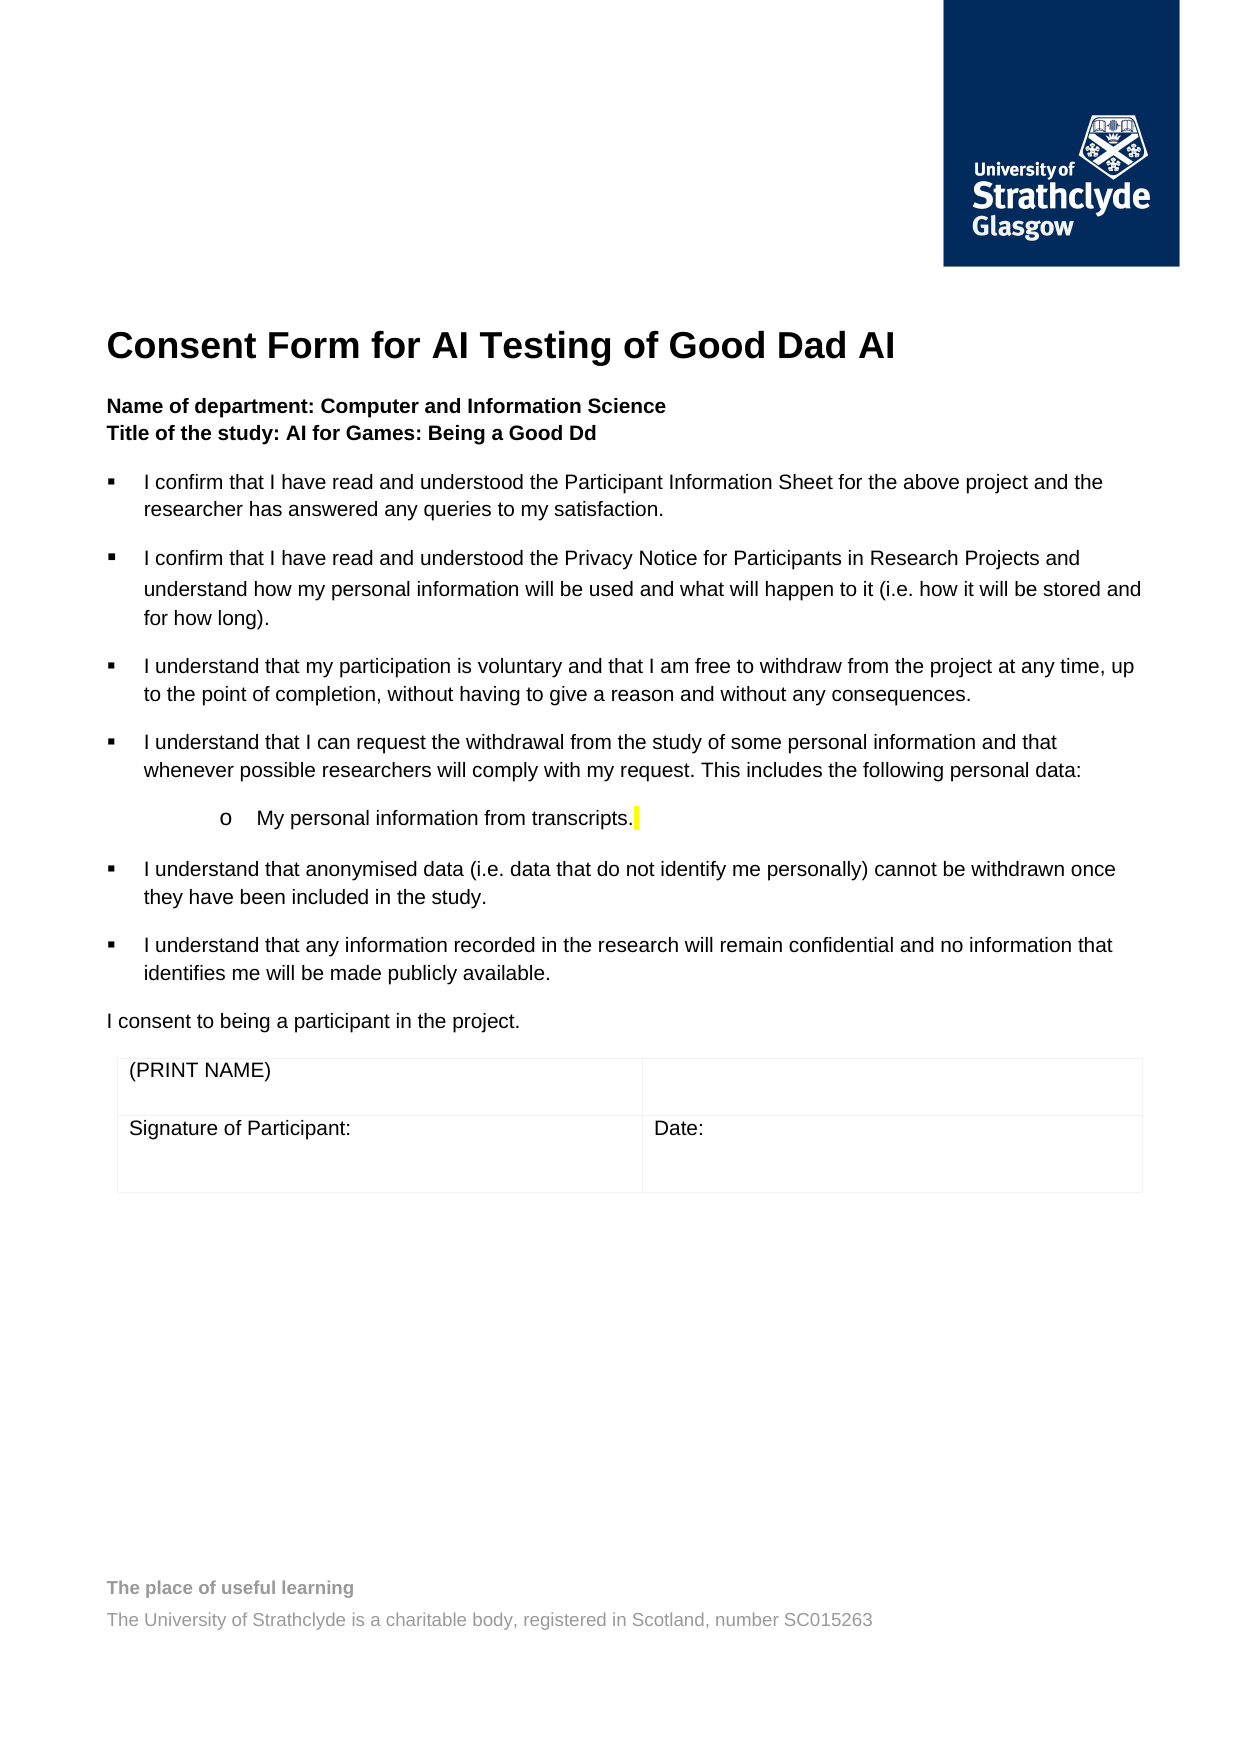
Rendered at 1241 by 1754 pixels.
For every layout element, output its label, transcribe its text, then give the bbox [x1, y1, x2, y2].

table_header (PRINT NAME) [118, 1059, 642, 1115]
text Name of department: Computer and Information Science Title of the study: AI for Games: Being a Good Dd [106, 394, 1152, 445]
list I confirm that I have read and understood the Privacy Notice for Participants in Research Projects and understand how my personal information will be used and what will happen to it (i.e. how it will be stored and for how long). [106, 546, 1152, 630]
table_cell Date: [643, 1116, 1142, 1191]
list My personal information from transcripts. [219, 806, 1152, 832]
table_cell Signature of Participant: [118, 1116, 642, 1191]
list I confirm that I have read and understood the Participant Information Sheet for the above project and the researcher has answered any queries to my satisfaction. [106, 469, 1152, 521]
list I understand that I can request the withdrawal from the study of some personal information and that whenever possible researchers will comply with my request. This includes the following personal data: [106, 730, 1152, 782]
list I understand that my participation is voluntary and that I am free to withdraw from the project at any time, up to the point of completion, without having to give a reason and without any consequences. [106, 654, 1152, 706]
text I consent to being a participant in the project. [106, 1009, 1152, 1033]
list I understand that any information recorded in the research will remain confidential and no information that identifies me will be made publicly available. [106, 933, 1152, 985]
list I understand that anonymised data (i.e. data that do not identify me personally) cannot be withdrawn once they have been included in the study. [106, 857, 1152, 909]
table_header [643, 1059, 1142, 1115]
text Consent Form for AI Testing of Good Dad AI [106, 323, 1152, 366]
